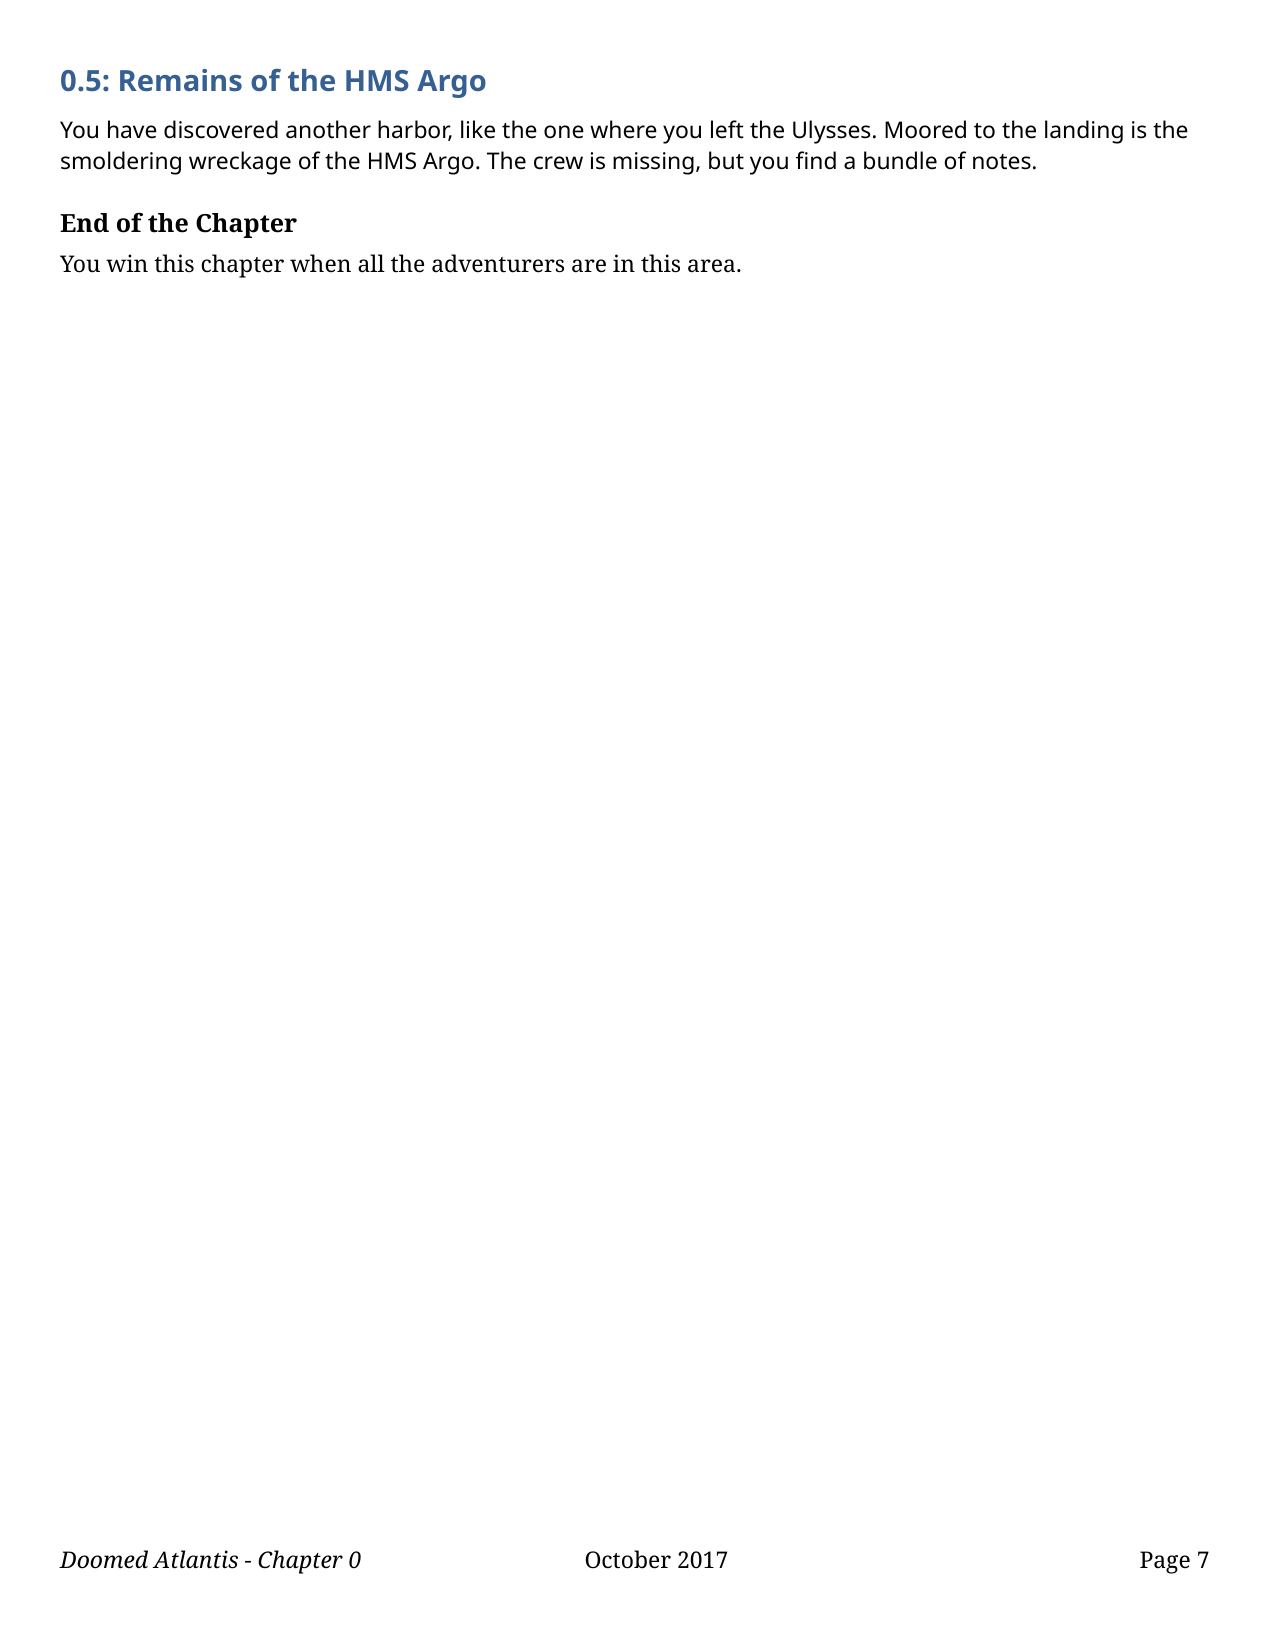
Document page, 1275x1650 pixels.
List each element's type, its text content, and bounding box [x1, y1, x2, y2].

text You win this chapter when all the adventurers are in this area. [60, 248, 1215, 279]
subtitle You have discovered another harbor, like the one where you left the Ulysses. Moored to the landing is the smoldering wreckage of the HMS Argo. The crew is missing, but you find a bundle of notes. [60, 114, 1215, 176]
subtitle 0.5: Remains of the HMS Argo [60, 60, 1215, 100]
subtitle End of the Chapter [60, 206, 1215, 240]
